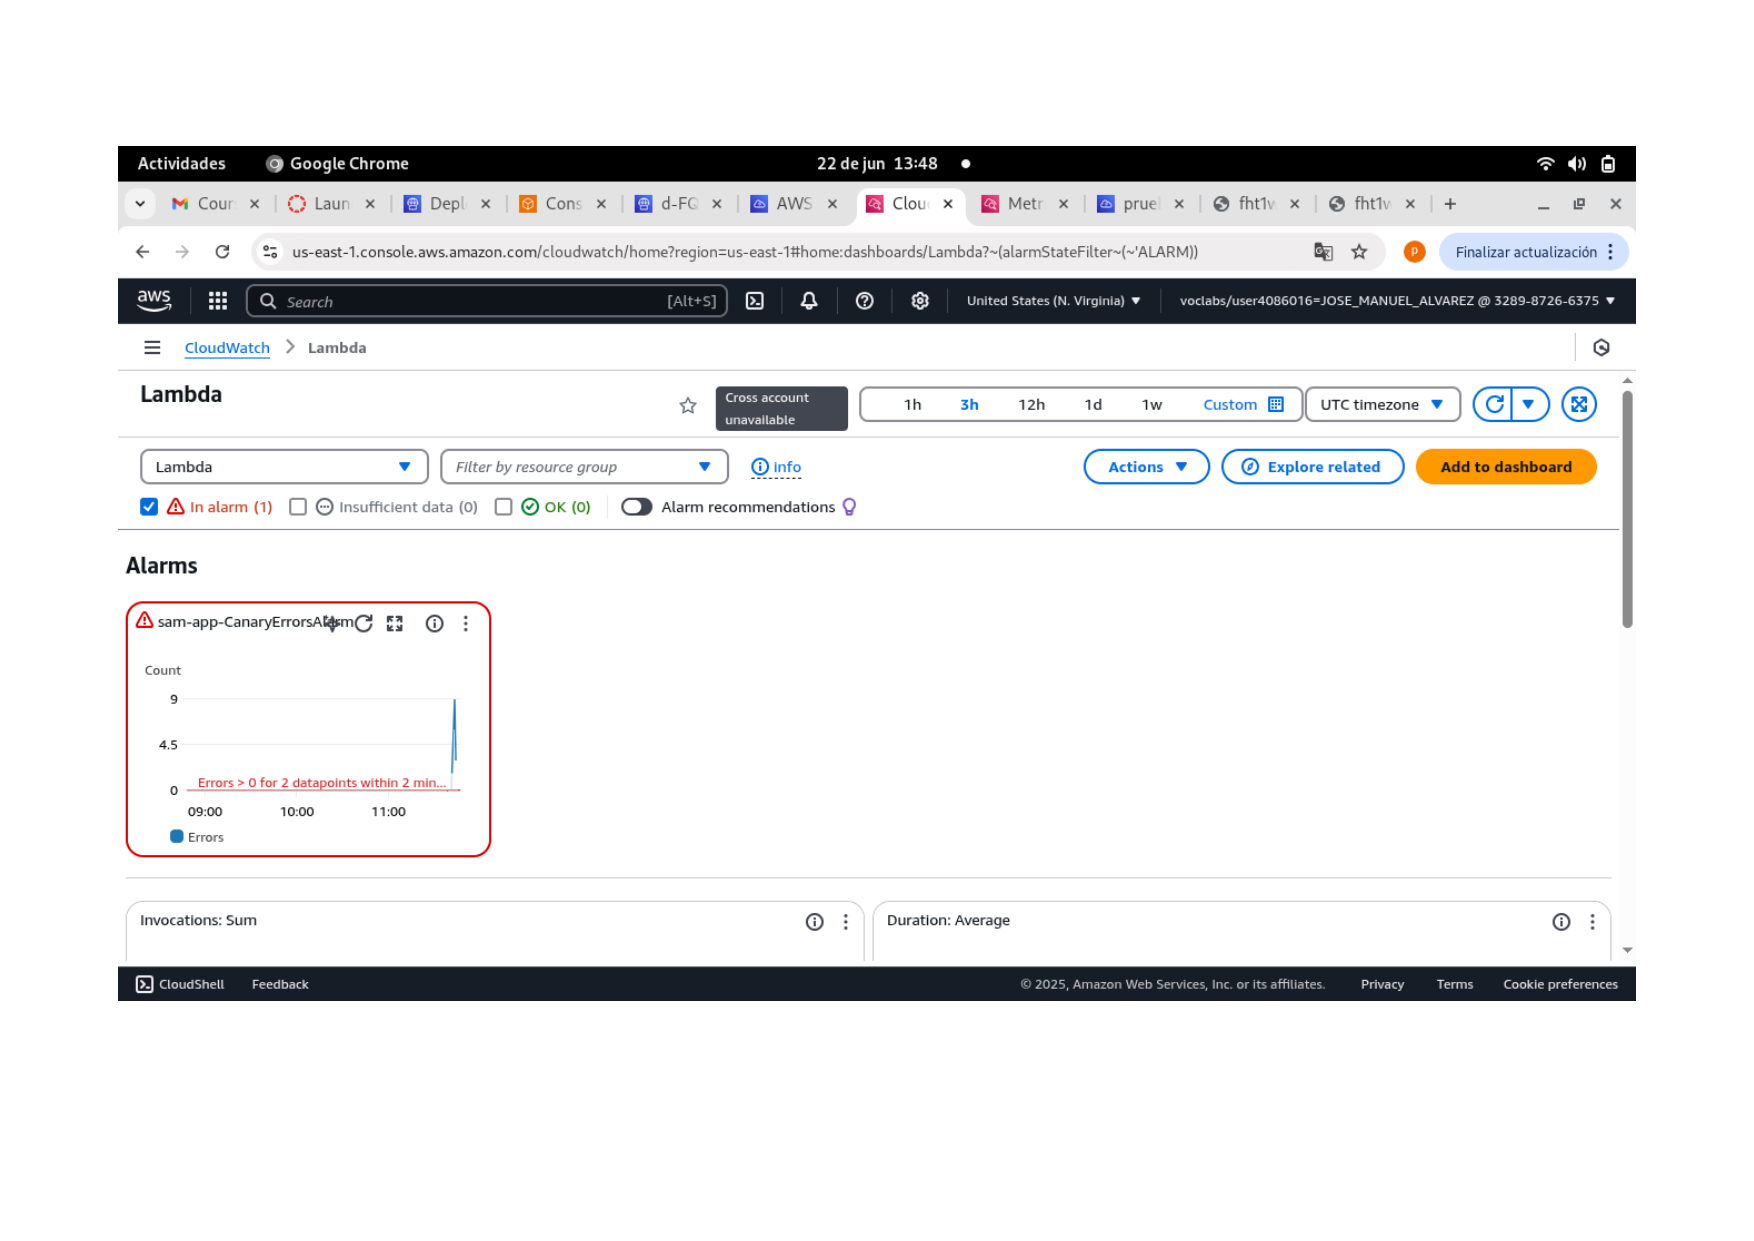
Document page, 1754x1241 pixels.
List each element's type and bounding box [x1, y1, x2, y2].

picture [118, 146, 1636, 1001]
